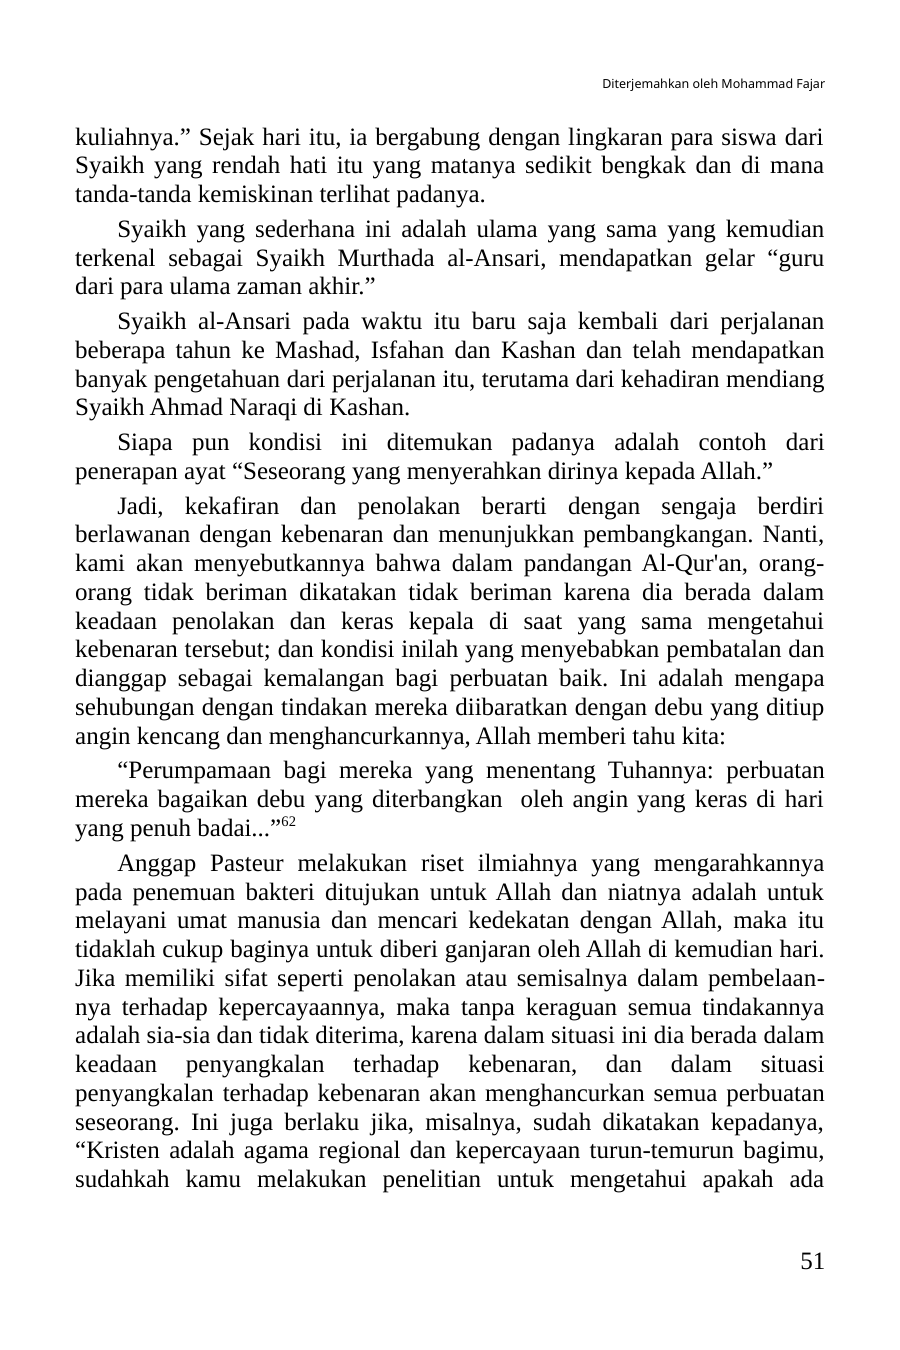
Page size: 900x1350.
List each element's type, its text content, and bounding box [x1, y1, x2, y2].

text Siapa pun kondisi ini ditemukan padanya adalah contoh dari penerapan ayat “Seseorang yang menyerahkan dirinya kepada Allah.” [75, 427, 825, 485]
text “Perumpamaan bagi mereka yang menentang Tuhannya: perbuatan mereka bagaikan debu yang diterbangkan oleh angin yang keras di hari yang penuh badai...” [75, 756, 825, 842]
text Jadi, kekafiran dan penolakan berarti dengan sengaja berdiri berlawanan dengan kebenaran dan menunjukkan pembangkangan. Nanti, kami akan menyebutkannya bahwa dalam pandangan Al-Qur'an, orang-orang tidak beriman dikatakan tidak beriman karena dia berada dalam keadaan penolakan dan keras kepala di saat yang sama mengetahui kebenaran tersebut; dan kondisi inilah yang menyebabkan pembatalan dan dianggap sebagai kemalangan bagi perbuatan baik. Ini adalah mengapa sehubungan dengan tindakan mereka diibaratkan dengan debu yang ditiup angin kencang dan menghancurkannya, Allah memberi tahu kita: [75, 491, 825, 749]
text Syaikh al-Ansari pada waktu itu baru saja kembali dari perjalanan beberapa tahun ke Mashad, Isfahan dan Kashan dan telah mendapatkan banyak pengetahuan dari perjalanan itu, terutama dari kehadiran mendiang Syaikh Ahmad Naraqi di Kashan. [75, 306, 825, 421]
text Anggap Pasteur melakukan riset ilmiahnya yang mengarahkannya pada penemuan bakteri ditujukan untuk Allah dan niatnya adalah untuk melayani umat manusia dan mencari kedekatan dengan Allah, maka itu tidaklah cukup baginya untuk diberi ganjaran oleh Allah di kemudian hari. Jika memiliki sifat seperti penolakan atau semisalnya dalam pembelaan­nya terhadap kepercayaannya, maka tanpa keraguan semua tindakannya adalah sia-sia dan tidak diterima, karena dalam situasi ini dia berada dalam keadaan penyangkalan terhadap kebenaran, dan dalam situasi penyangkalan terhadap kebenaran akan menghancurkan semua perbuatan seseorang. Ini juga berlaku jika, misalnya, sudah dikatakan kepadanya, “Kristen adalah agama regional dan kepercayaan turun-temurun bagimu, sudahkah kamu melakukan penelitian untuk mengetahui apakah ada [75, 848, 825, 1193]
text kuliahnya.” Sejak hari itu, ia bergabung dengan lingkaran para siswa dari Syaikh yang rendah hati itu yang matanya sedikit bengkak dan di mana tanda-tanda kemiskinan terlihat padanya. [75, 122, 825, 208]
text Syaikh yang sederhana ini adalah ulama yang sama yang kemudian terkenal sebagai Syaikh Murthada al-Ansari, mendapatkan gelar “guru dari para ulama zaman akhir.” [75, 214, 825, 300]
